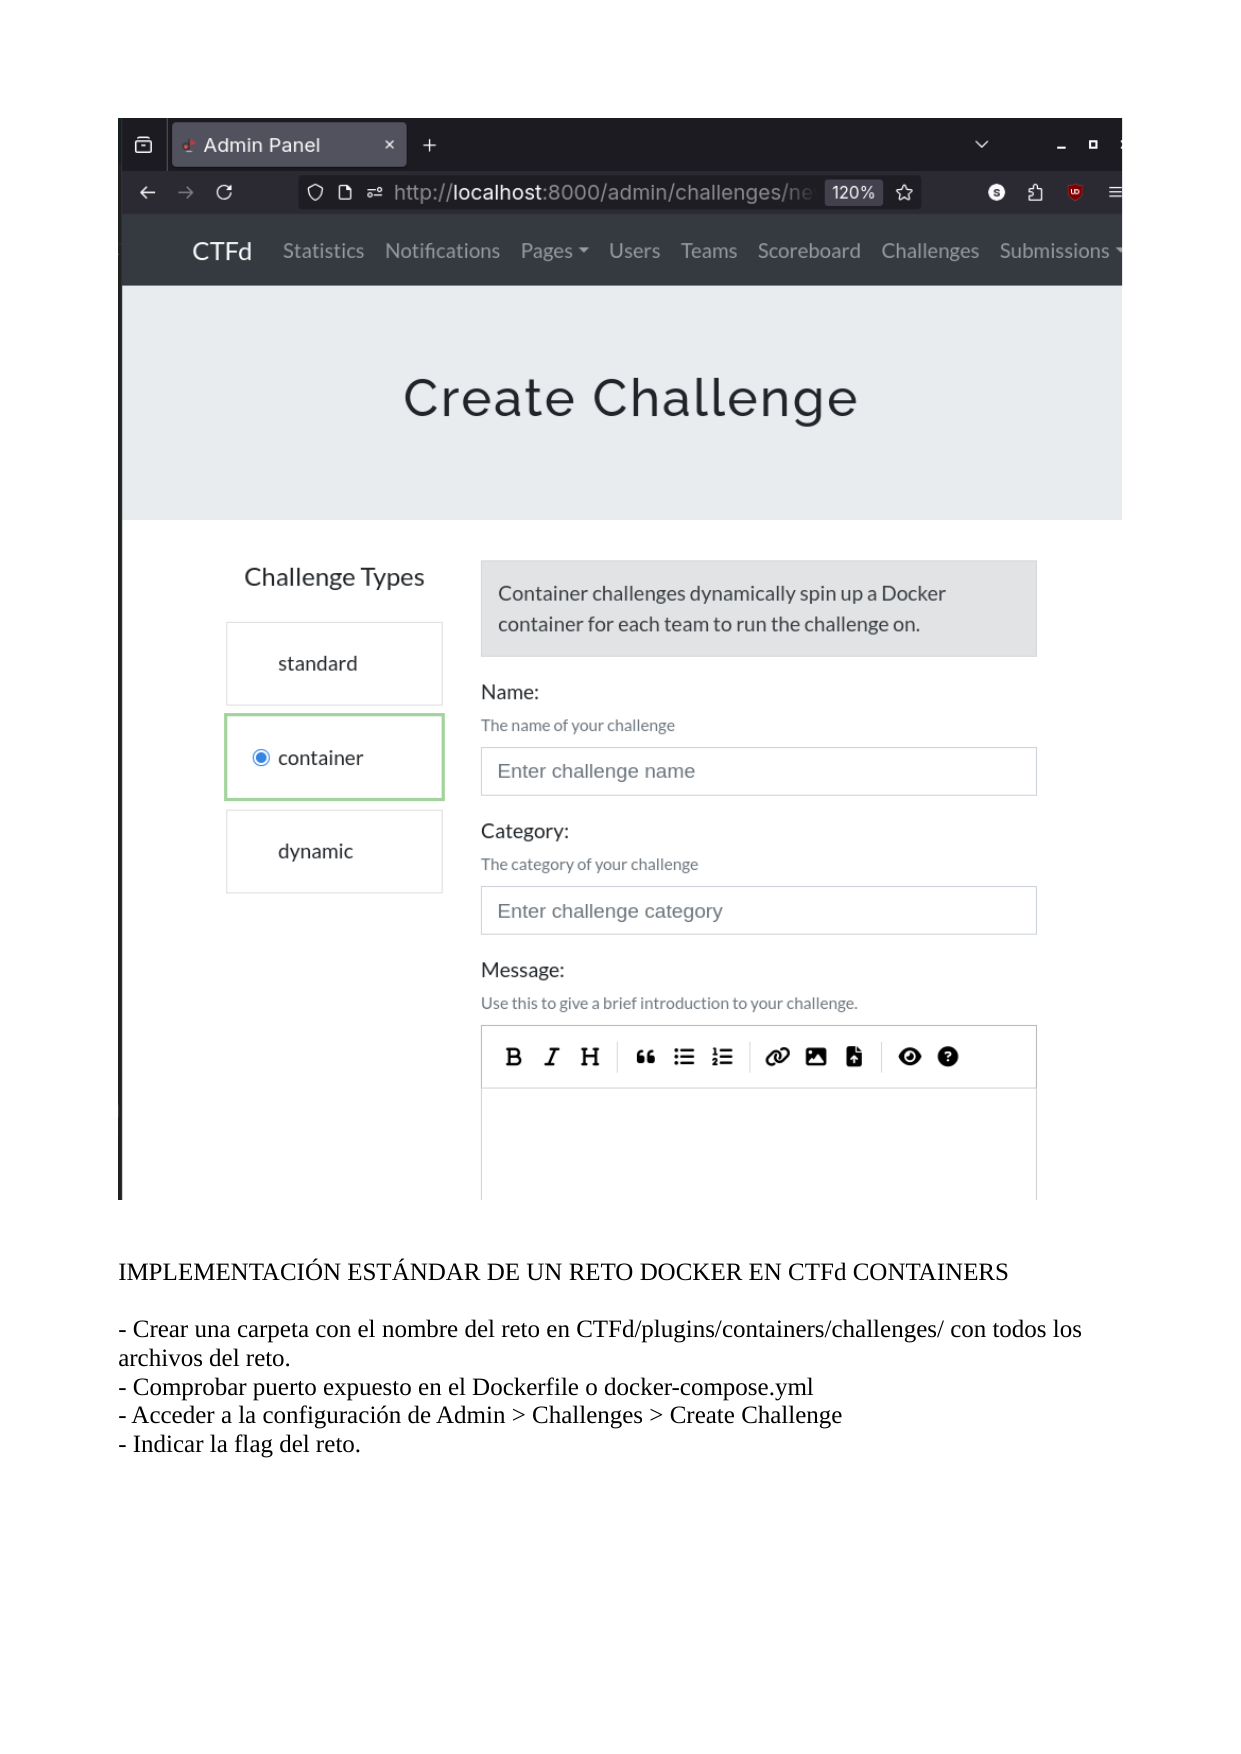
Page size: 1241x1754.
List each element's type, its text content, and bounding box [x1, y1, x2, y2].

text IMPLEMENTACIÓN ESTÁNDAR DE UN RETO DOCKER EN CTFd CONTAINERS [118, 1257, 1122, 1286]
text - Acceder a la configuración de Admin > Challenges > Create Challenge [118, 1401, 1122, 1429]
text - Indicar la flag del reto. [118, 1429, 1122, 1458]
text - Comprobar puerto expuesto en el Dockerfile o docker-compose.yml [118, 1372, 1122, 1401]
picture [118, 118, 1123, 1200]
text - Crear una carpeta con el nombre del reto en CTFd/plugins/containers/challenges/ con todos los archivos del reto. [118, 1314, 1122, 1372]
